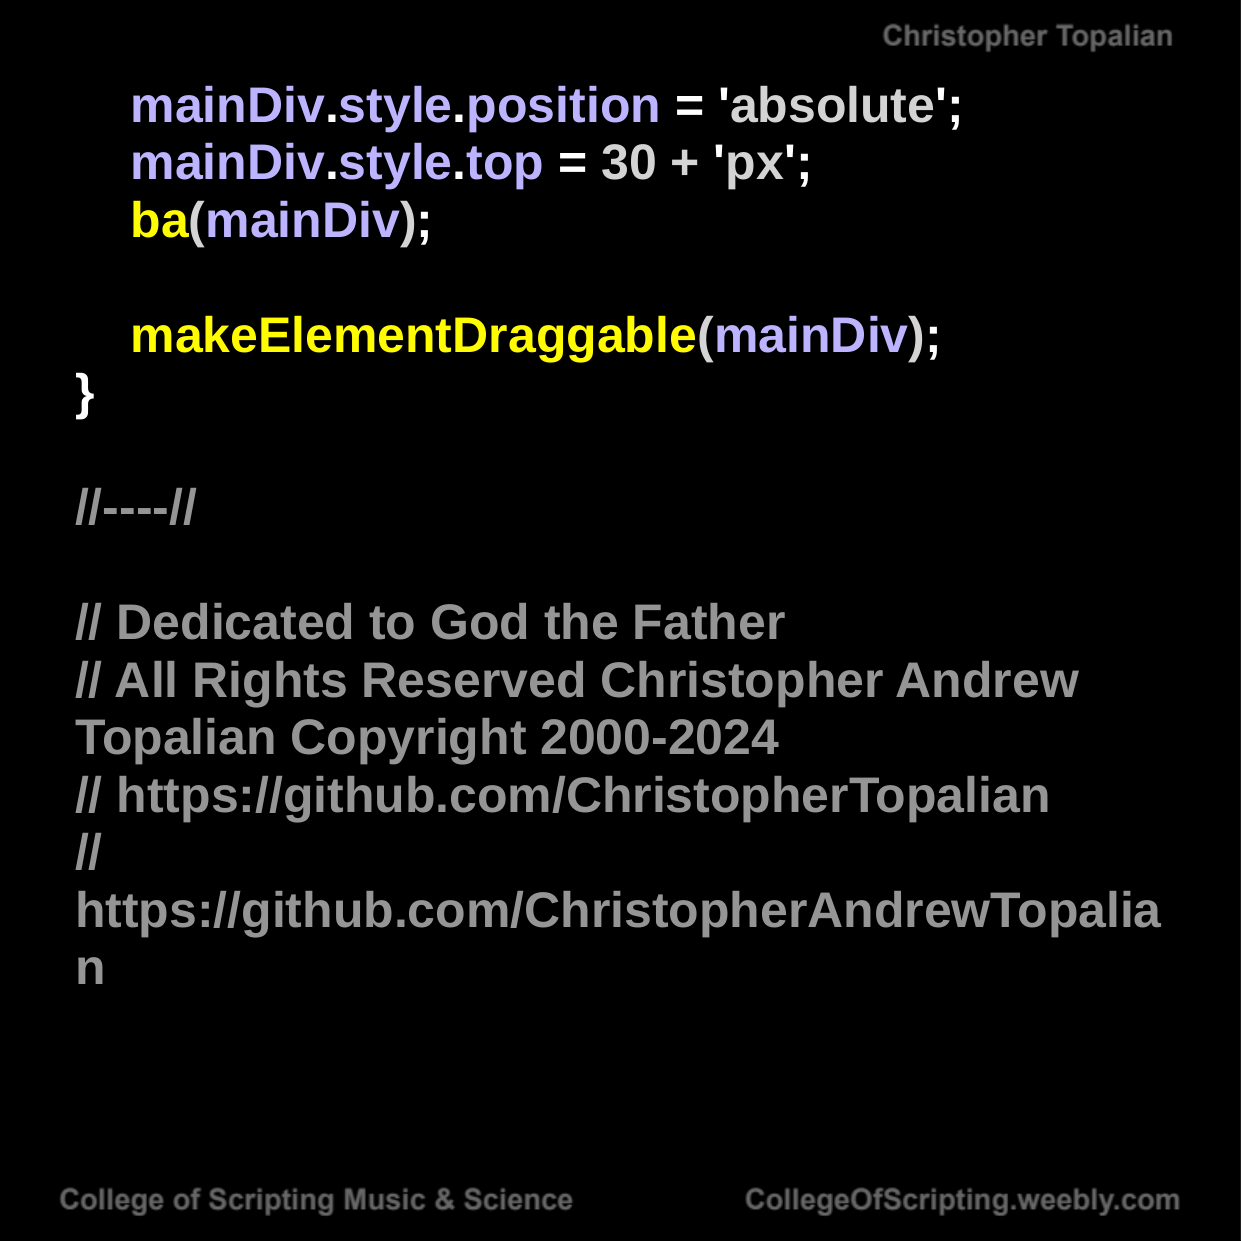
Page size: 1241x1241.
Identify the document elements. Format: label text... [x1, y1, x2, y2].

text // All Rights Reserved Christopher Andrew Topalian Copyright 2000-2024 [75, 650, 1166, 765]
text // https://github.com/ChristopherTopalian [75, 765, 1166, 822]
text ba(mainDiv); [75, 190, 1166, 247]
text mainDiv.style.position = 'absolute'; [75, 75, 1166, 132]
text makeElementDraggable(mainDiv); [75, 305, 1166, 362]
text // Dedicated to God the Father [75, 592, 1166, 650]
text } [75, 362, 1166, 420]
text mainDiv.style.top = 30 + 'px'; [75, 132, 1166, 190]
text //----// [75, 477, 1166, 535]
text // https://github.com/ChristopherAndrewTopalian [75, 822, 1166, 995]
